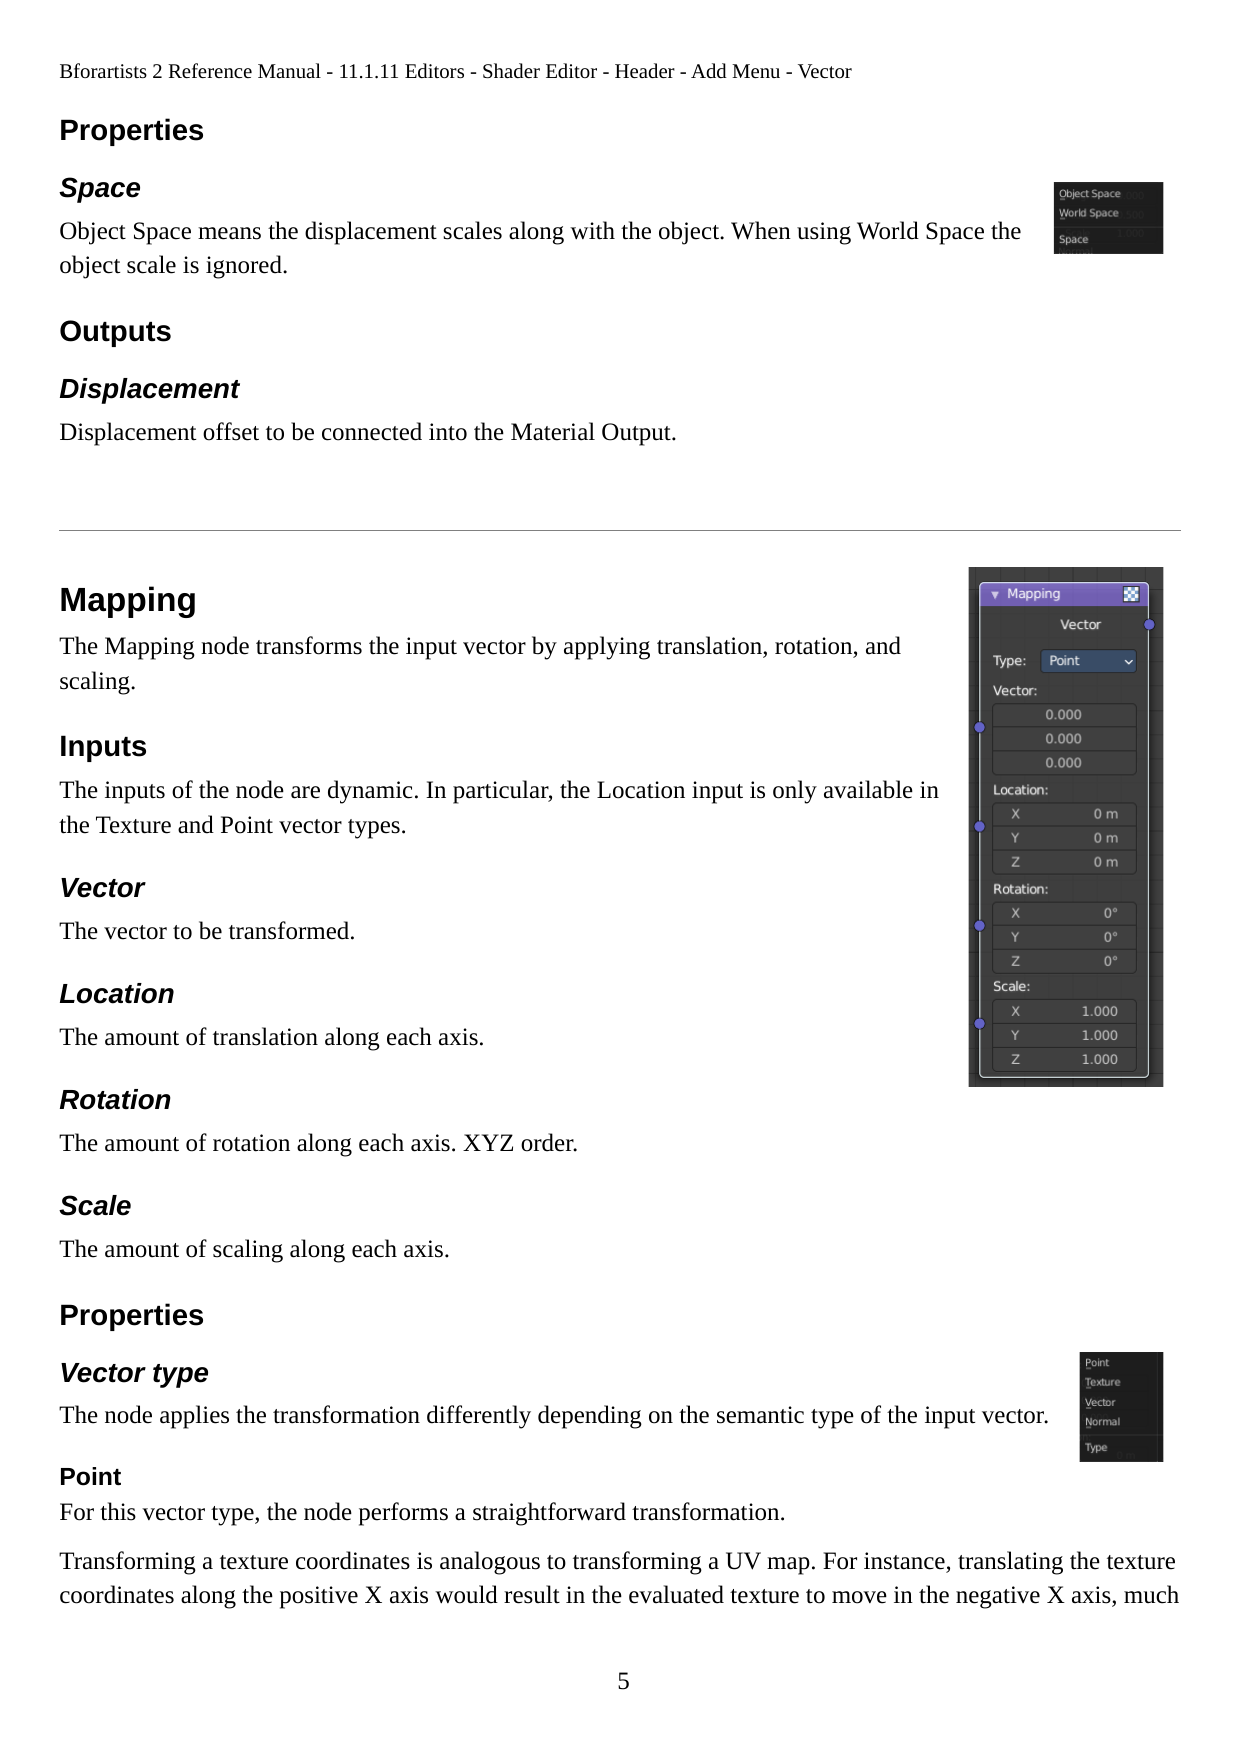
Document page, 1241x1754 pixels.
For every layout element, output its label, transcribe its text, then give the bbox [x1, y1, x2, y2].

text The Mapping node transforms the input vector by applying translation, rotation, and scaling. [59, 631, 968, 694]
picture [1079, 1352, 1164, 1462]
subtitle Outputs [59, 314, 1181, 348]
picture [1053, 182, 1164, 254]
subtitle Scale [59, 1189, 1181, 1221]
subtitle [1164, 580, 1181, 619]
subtitle Properties [59, 1297, 1181, 1331]
subtitle Inputs [59, 729, 968, 763]
text The amount of translation along each axis. [59, 1022, 968, 1051]
subtitle Properties [59, 113, 1181, 146]
subtitle [1164, 978, 1181, 1009]
subtitle Rotation [59, 1083, 1181, 1115]
text The amount of rotation along each axis. XYZ order. [59, 1128, 1181, 1157]
text Displacement offset to be connected into the Material Output. [59, 417, 1181, 446]
text For this vector type, the node performs a straightforward transformation. [59, 1497, 1181, 1526]
picture [968, 567, 1164, 1087]
subtitle Vector [59, 872, 968, 903]
subtitle [1164, 1356, 1181, 1388]
text Transforming a texture coordinates is analogous to transforming a UV map. For instance, translating the texture coordinates along the positive X axis would result in the evaluated texture to move in the negative X axis, much [59, 1546, 1181, 1609]
subtitle Location [59, 978, 968, 1009]
subtitle Displacement [59, 373, 1181, 404]
text The amount of scaling along each axis. [59, 1234, 1181, 1263]
text The vector to be transformed. [59, 916, 968, 945]
subtitle [1164, 872, 1181, 903]
text The node applies the transformation differently depending on the semantic type of the input vector. [59, 1401, 1079, 1429]
subtitle Vector type [59, 1356, 1079, 1388]
subtitle Mapping [59, 580, 968, 619]
text Object Space means the displacement scales along with the object. When using World Space the object scale is ignored. [59, 216, 1181, 279]
subtitle Space [59, 171, 1181, 203]
text The inputs of the node are dynamic. In particular, the Location input is only available in the Texture and Point vector types. [59, 776, 968, 839]
subtitle [1164, 729, 1181, 763]
subtitle Point [59, 1462, 1181, 1491]
